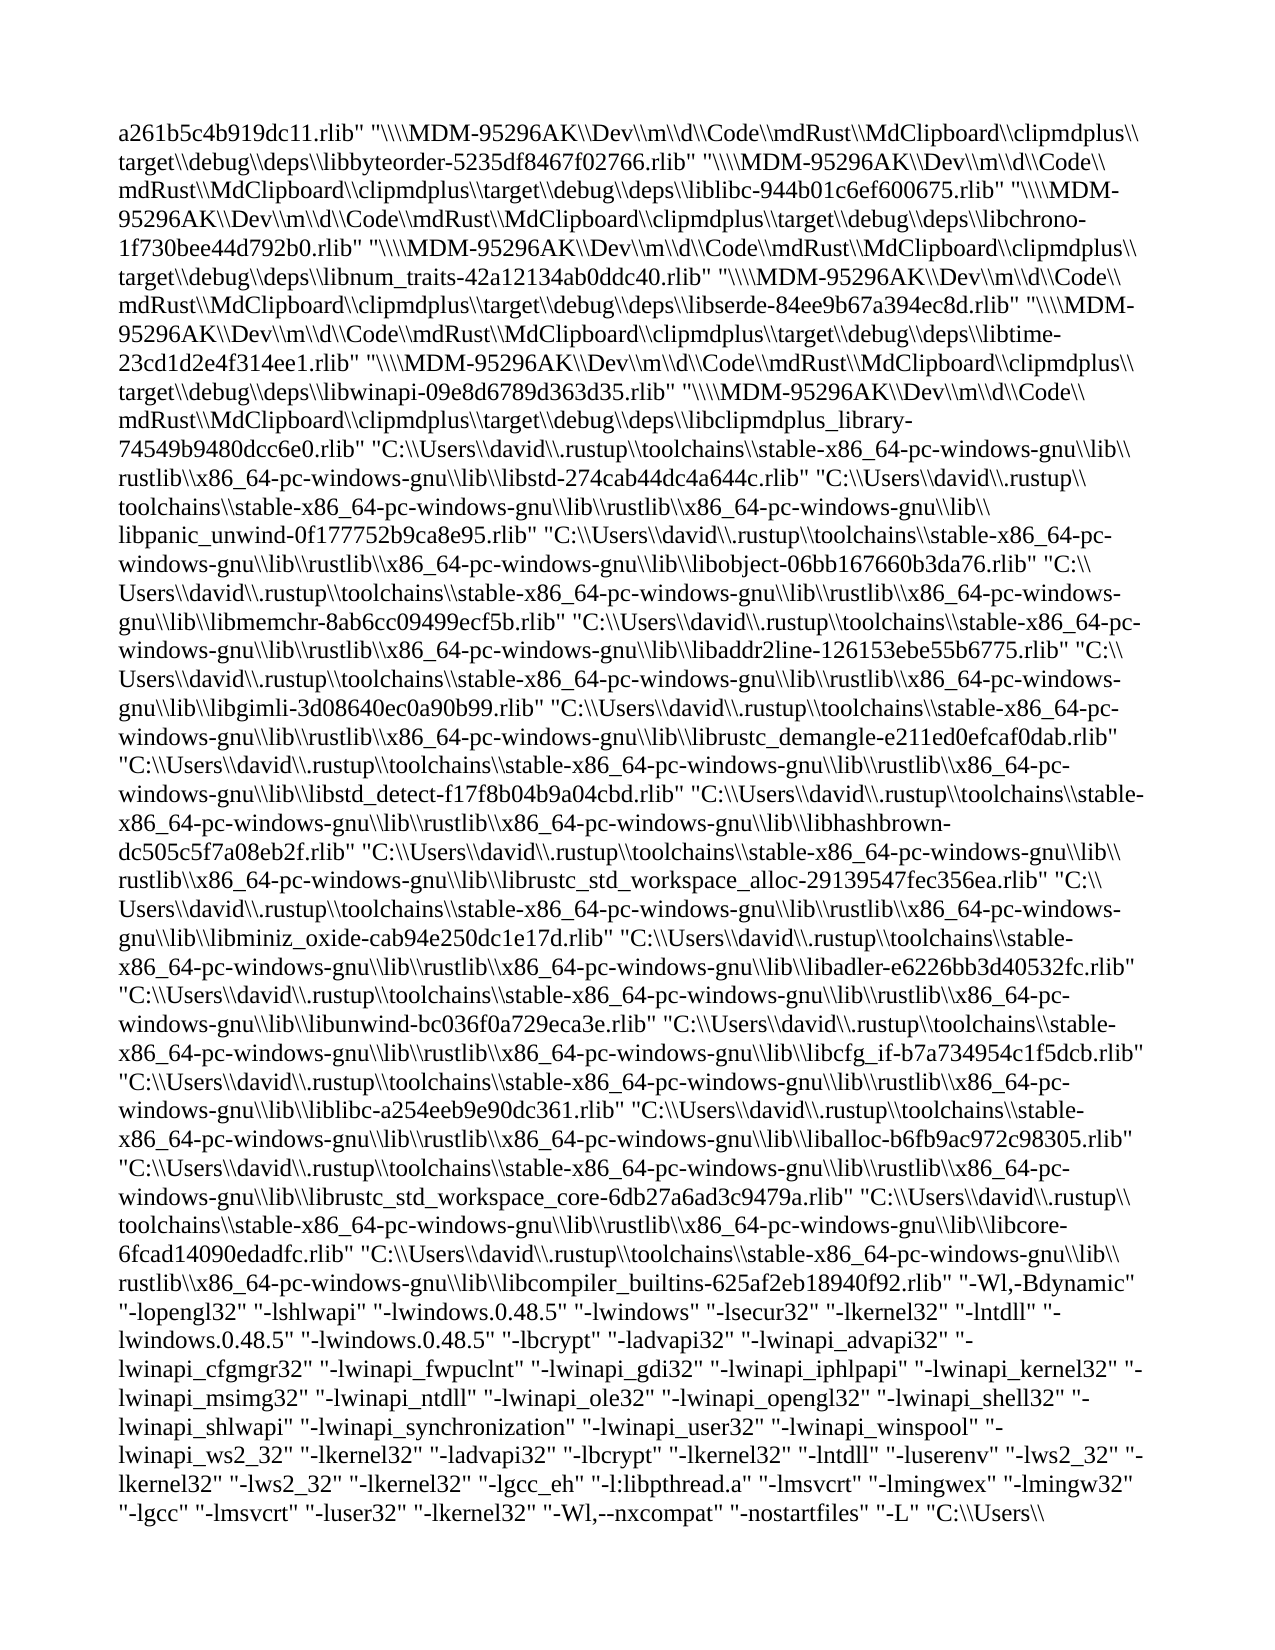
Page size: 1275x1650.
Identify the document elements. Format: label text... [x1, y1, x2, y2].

text a261b5c4b919dc11.rlib" "\\\\MDM-95296AK\\Dev\\m\\d\\Code\\mdRust\\MdClipboard\\clipmdplus\\target\\debug\\deps\\libbyteorder-5235df8467f02766.rlib" "\\\\MDM-95296AK\\Dev\\m\\d\\Code\\mdRust\\MdClipboard\\clipmdplus\\target\\debug\\deps\\liblibc-944b01c6ef600675.rlib" "\\\\MDM-95296AK\\Dev\\m\\d\\Code\\mdRust\\MdClipboard\\clipmdplus\\target\\debug\\deps\\libchrono-1f730bee44d792b0.rlib" "\\\\MDM-95296AK\\Dev\\m\\d\\Code\\mdRust\\MdClipboard\\clipmdplus\\target\\debug\\deps\\libnum_traits-42a12134ab0ddc40.rlib" "\\\\MDM-95296AK\\Dev\\m\\d\\Code\\mdRust\\MdClipboard\\clipmdplus\\target\\debug\\deps\\libserde-84ee9b67a394ec8d.rlib" "\\\\MDM-95296AK\\Dev\\m\\d\\Code\\mdRust\\MdClipboard\\clipmdplus\\target\\debug\\deps\\libtime-23cd1d2e4f314ee1.rlib" "\\\\MDM-95296AK\\Dev\\m\\d\\Code\\mdRust\\MdClipboard\\clipmdplus\\target\\debug\\deps\\libwinapi-09e8d6789d363d35.rlib" "\\\\MDM-95296AK\\Dev\\m\\d\\Code\\mdRust\\MdClipboard\\clipmdplus\\target\\debug\\deps\\libclipmdplus_library-74549b9480dcc6e0.rlib" "C:\\Users\\david\\.rustup\\toolchains\\stable-x86_64-pc-windows-gnu\\lib\\rustlib\\x86_64-pc-windows-gnu\\lib\\libstd-274cab44dc4a644c.rlib" "C:\\Users\\david\\.rustup\\toolchains\\stable-x86_64-pc-windows-gnu\\lib\\rustlib\\x86_64-pc-windows-gnu\\lib\\libpanic_unwind-0f177752b9ca8e95.rlib" "C:\\Users\\david\\.rustup\\toolchains\\stable-x86_64-pc-windows-gnu\\lib\\rustlib\\x86_64-pc-windows-gnu\\lib\\libobject-06bb167660b3da76.rlib" "C:\\Users\\david\\.rustup\\toolchains\\stable-x86_64-pc-windows-gnu\\lib\\rustlib\\x86_64-pc-windows-gnu\\lib\\libmemchr-8ab6cc09499ecf5b.rlib" "C:\\Users\\david\\.rustup\\toolchains\\stable-x86_64-pc-windows-gnu\\lib\\rustlib\\x86_64-pc-windows-gnu\\lib\\libaddr2line-126153ebe55b6775.rlib" "C:\\Users\\david\\.rustup\\toolchains\\stable-x86_64-pc-windows-gnu\\lib\\rustlib\\x86_64-pc-windows-gnu\\lib\\libgimli-3d08640ec0a90b99.rlib" "C:\\Users\\david\\.rustup\\toolchains\\stable-x86_64-pc-windows-gnu\\lib\\rustlib\\x86_64-pc-windows-gnu\\lib\\librustc_demangle-e211ed0efcaf0dab.rlib" "C:\\Users\\david\\.rustup\\toolchains\\stable-x86_64-pc-windows-gnu\\lib\\rustlib\\x86_64-pc-windows-gnu\\lib\\libstd_detect-f17f8b04b9a04cbd.rlib" "C:\\Users\\david\\.rustup\\toolchains\\stable-x86_64-pc-windows-gnu\\lib\\rustlib\\x86_64-pc-windows-gnu\\lib\\libhashbrown-dc505c5f7a08eb2f.rlib" "C:\\Users\\david\\.rustup\\toolchains\\stable-x86_64-pc-windows-gnu\\lib\\rustlib\\x86_64-pc-windows-gnu\\lib\\librustc_std_workspace_alloc-29139547fec356ea.rlib" "C:\\Users\\david\\.rustup\\toolchains\\stable-x86_64-pc-windows-gnu\\lib\\rustlib\\x86_64-pc-windows-gnu\\lib\\libminiz_oxide-cab94e250dc1e17d.rlib" "C:\\Users\\david\\.rustup\\toolchains\\stable-x86_64-pc-windows-gnu\\lib\\rustlib\\x86_64-pc-windows-gnu\\lib\\libadler-e6226bb3d40532fc.rlib" "C:\\Users\\david\\.rustup\\toolchains\\stable-x86_64-pc-windows-gnu\\lib\\rustlib\\x86_64-pc-windows-gnu\\lib\\libunwind-bc036f0a729eca3e.rlib" "C:\\Users\\david\\.rustup\\toolchains\\stable-x86_64-pc-windows-gnu\\lib\\rustlib\\x86_64-pc-windows-gnu\\lib\\libcfg_if-b7a734954c1f5dcb.rlib" "C:\\Users\\david\\.rustup\\toolchains\\stable-x86_64-pc-windows-gnu\\lib\\rustlib\\x86_64-pc-windows-gnu\\lib\\liblibc-a254eeb9e90dc361.rlib" "C:\\Users\\david\\.rustup\\toolchains\\stable-x86_64-pc-windows-gnu\\lib\\rustlib\\x86_64-pc-windows-gnu\\lib\\liballoc-b6fb9ac972c98305.rlib" "C:\\Users\\david\\.rustup\\toolchains\\stable-x86_64-pc-windows-gnu\\lib\\rustlib\\x86_64-pc-windows-gnu\\lib\\librustc_std_workspace_core-6db27a6ad3c9479a.rlib" "C:\\Users\\david\\.rustup\\toolchains\\stable-x86_64-pc-windows-gnu\\lib\\rustlib\\x86_64-pc-windows-gnu\\lib\\libcore-6fcad14090edadfc.rlib" "C:\\Users\\david\\.rustup\\toolchains\\stable-x86_64-pc-windows-gnu\\lib\\rustlib\\x86_64-pc-windows-gnu\\lib\\libcompiler_builtins-625af2eb18940f92.rlib" "-Wl,-Bdynamic" "-lopengl32" "-lshlwapi" "-lwindows.0.48.5" "-lwindows" "-lsecur32" "-lkernel32" "-lntdll" "-lwindows.0.48.5" "-lwindows.0.48.5" "-lbcrypt" "-ladvapi32" "-lwinapi_advapi32" "-lwinapi_cfgmgr32" "-lwinapi_fwpuclnt" "-lwinapi_gdi32" "-lwinapi_iphlpapi" "-lwinapi_kernel32" "-lwinapi_msimg32" "-lwinapi_ntdll" "-lwinapi_ole32" "-lwinapi_opengl32" "-lwinapi_shell32" "-lwinapi_shlwapi" "-lwinapi_synchronization" "-lwinapi_user32" "-lwinapi_winspool" "-lwinapi_ws2_32" "-lkernel32" "-ladvapi32" "-lbcrypt" "-lkernel32" "-lntdll" "-luserenv" "-lws2_32" "-lkernel32" "-lws2_32" "-lkernel32" "-lgcc_eh" "-l:libpthread.a" "-lmsvcrt" "-lmingwex" "-lmingw32" "-lgcc" "-lmsvcrt" "-luser32" "-lkernel32" "-Wl,--nxcompat" "-nostartfiles" "-L" "C:\\Users\\ [118, 118, 1157, 1527]
